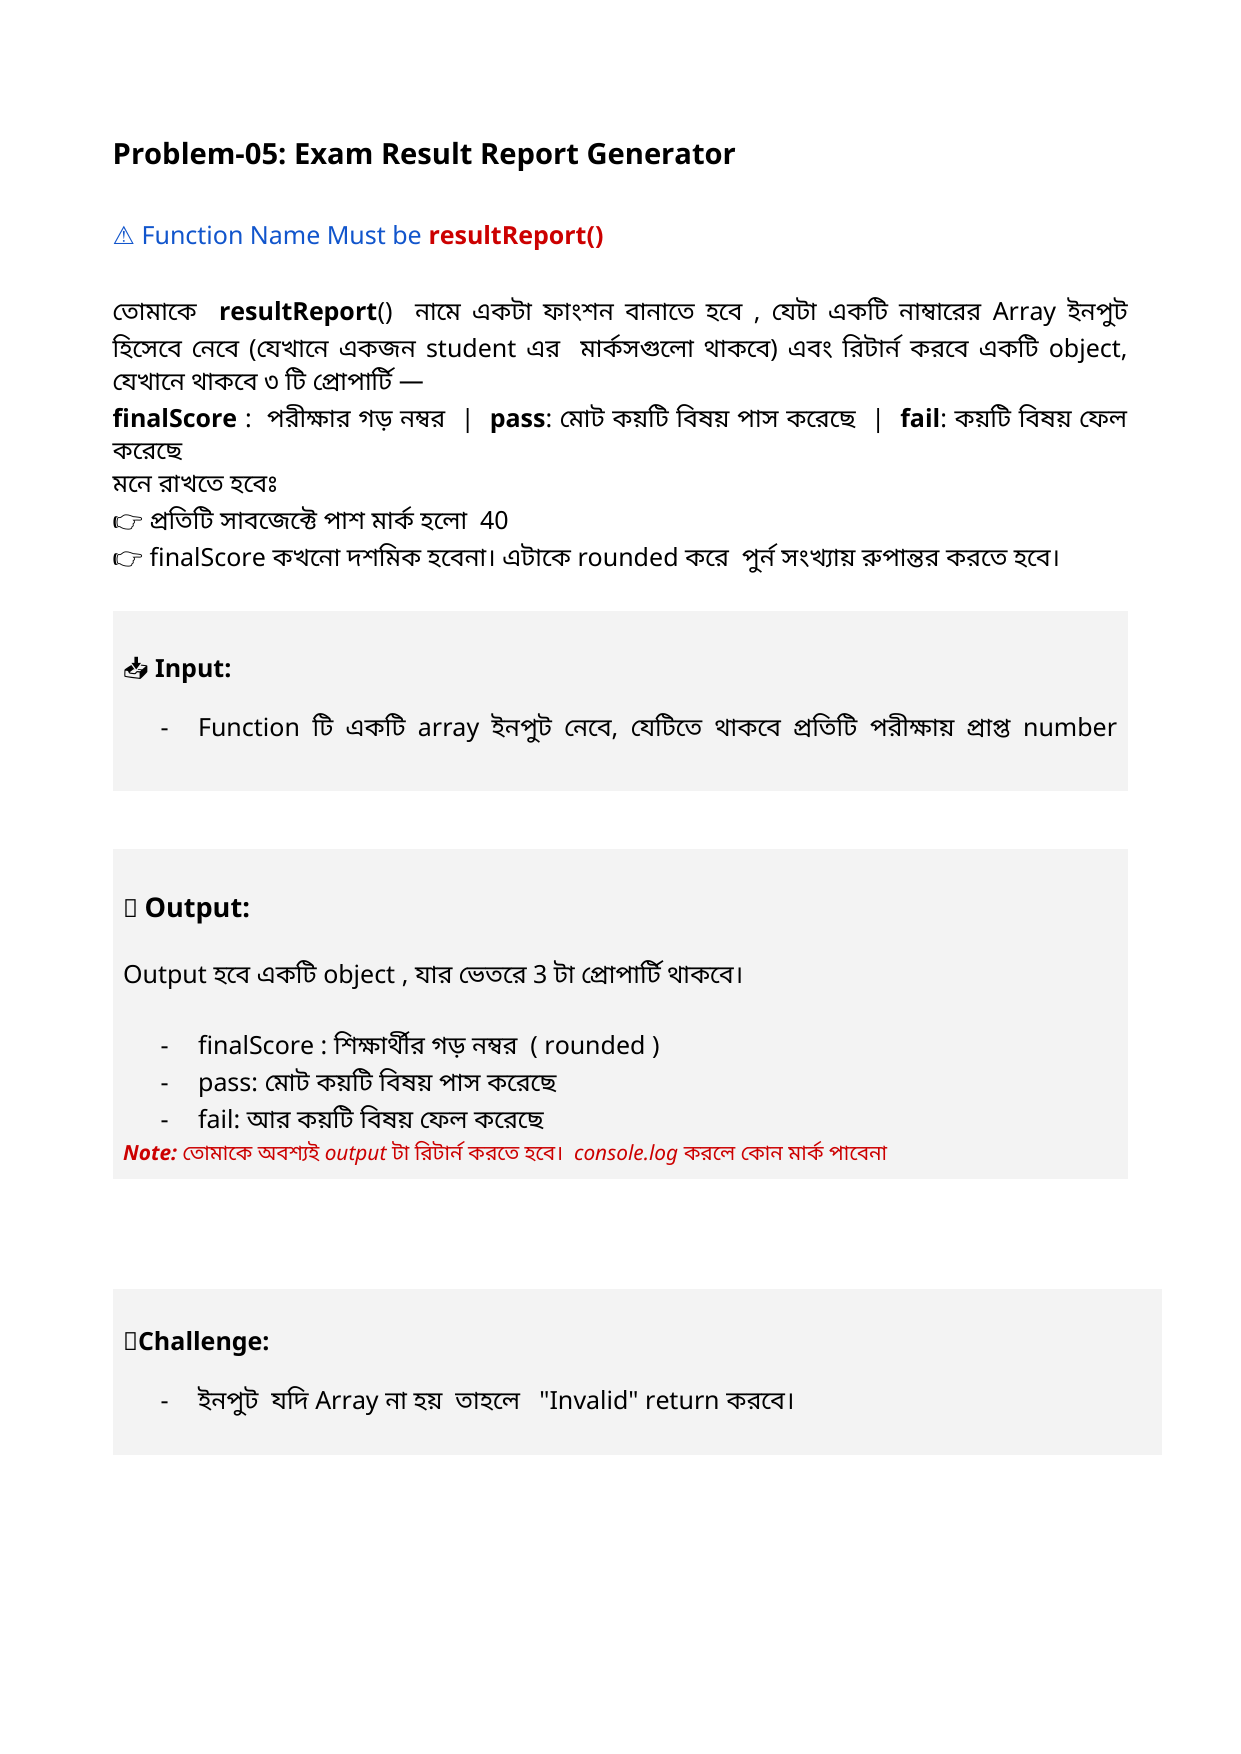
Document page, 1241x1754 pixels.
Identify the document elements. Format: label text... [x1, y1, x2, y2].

subtitle Problem-05: Exam Result Report Generator [112, 133, 1128, 173]
table_header 🚩Challenge: ইনপুট যদি Array না হয় তাহলে "Invalid" return করবে। [113, 1289, 1162, 1455]
text তোমাকে resultReport() নামে একটা ফাংশন বানাতে হবে , যেটা একটি নাম্বারের Array ইনপুট হিসেবে নেবে (যেখানে একজন student এর মার্কসগুলো থাকবে) এবং রিটার্ন করবে একটি object, যেখানে থাকবে ৩ টি প্রোপার্টি — [112, 294, 1128, 400]
text 👉 finalScore কখনো দশমিক হবেনা। এটাকে rounded করে পুর্ন সংখ্যায় রুপান্তর করতে হবে। [112, 539, 1128, 577]
text ⚠️ Function Name Must be resultReport() [112, 218, 1128, 252]
text 👉 প্রতিটি সাবজেক্টে পাশ মার্ক হলো 40 [112, 503, 1128, 539]
table_header 🚀 Output: Output হবে একটি object , যার ভেতরে 3 টা প্রোপার্টি থাকবে। finalScore : শিক্ষার্থীর গড় নম্বর ( rounded ) pass: মোট কয়টি বিষয় পাস করেছে fail: আর কয়টি বিষয় ফেল করেছে Note: তোমাকে অবশ্যই output টা রিটার্ন করতে হবে। console.log করলে কোন মার্ক পাবেনা [113, 849, 1128, 1179]
table_header 📥 Input: Function টি একটি array ইনপুট নেবে, যেটিতে থাকবে প্রতিটি পরীক্ষায় প্রাপ্ত number [113, 611, 1128, 791]
text finalScore : পরীক্ষার গড় নম্বর | pass: মোট কয়টি বিষয় পাস করেছে | fail: কয়টি বিষয় ফেল করেছে মনে রাখতে হবেঃ [112, 400, 1128, 503]
